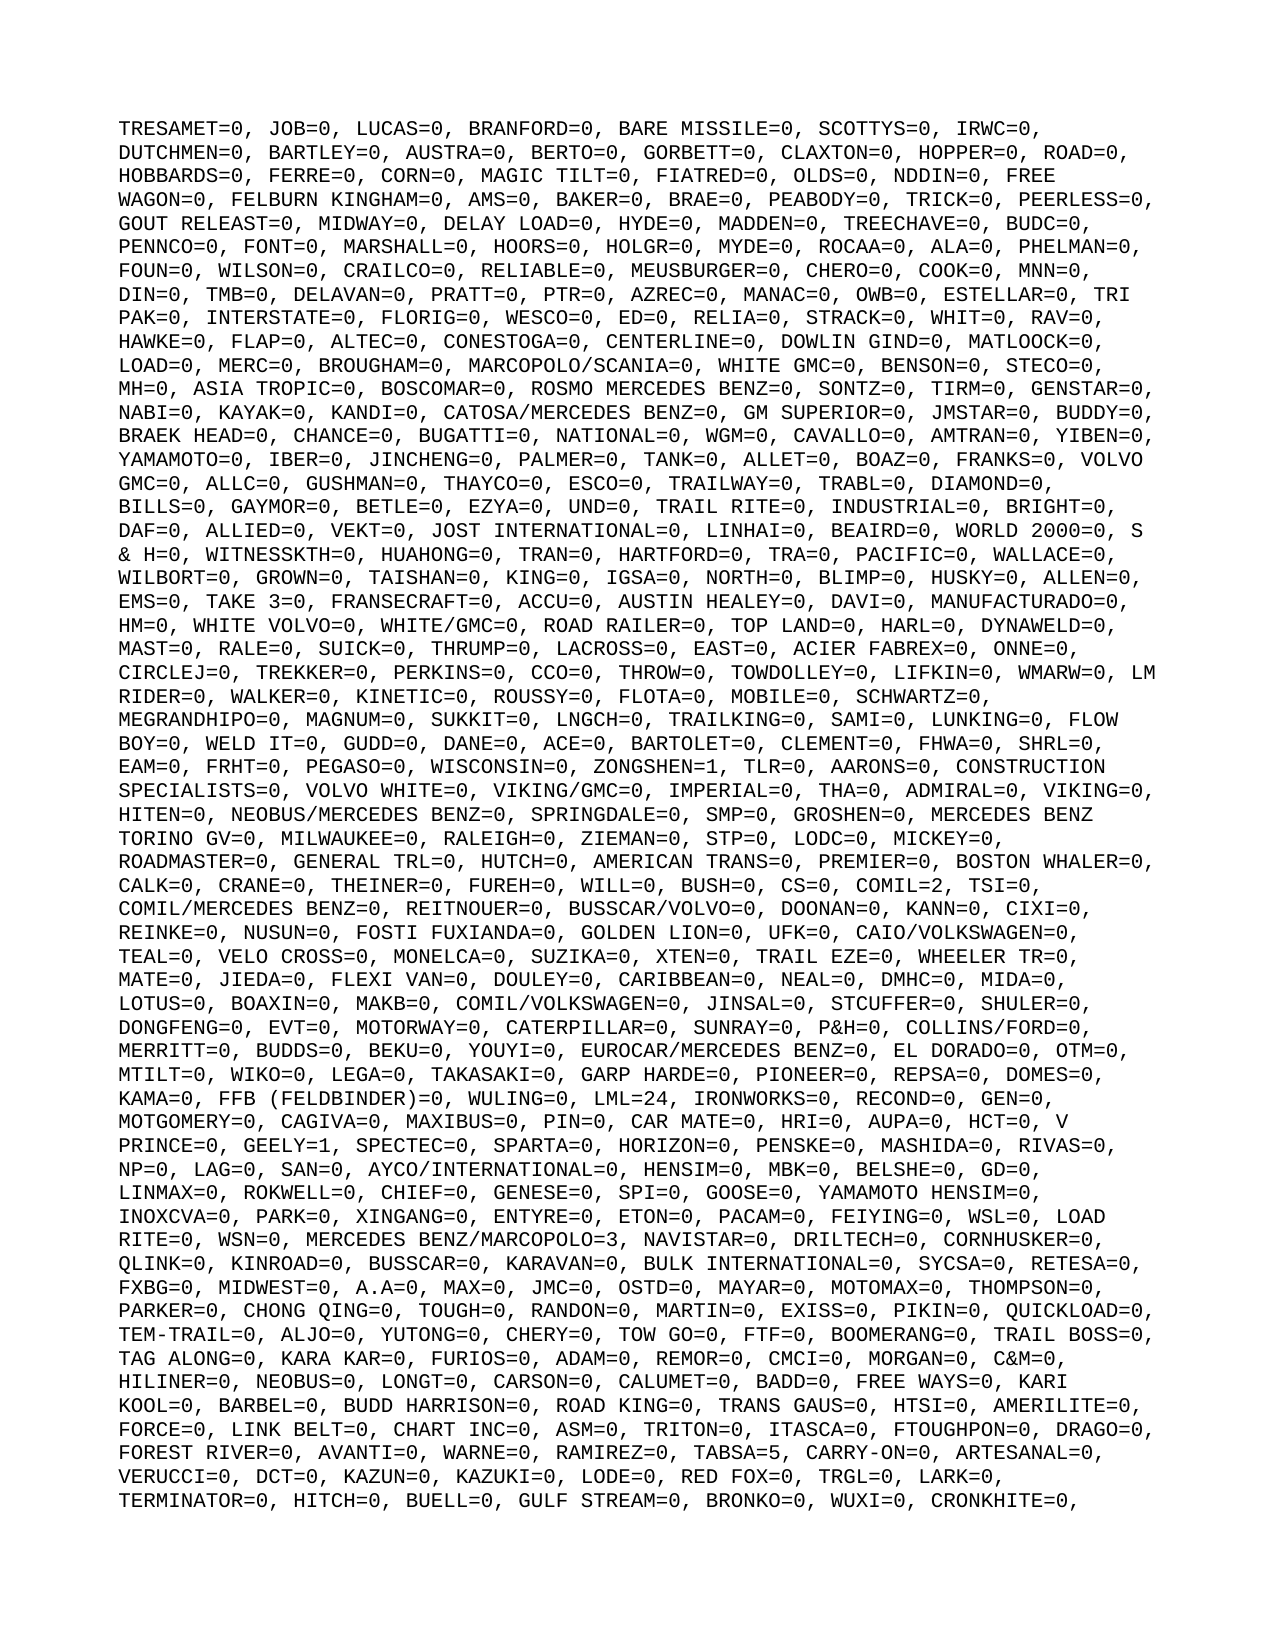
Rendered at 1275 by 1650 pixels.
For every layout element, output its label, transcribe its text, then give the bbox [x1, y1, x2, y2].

text TRESAMET=0, JOB=0, LUCAS=0, BRANFORD=0, BARE MISSILE=0, SCOTTYS=0, IRWC=0, DUTCHMEN=0, BARTLEY=0, AUSTRA=0, BERTO=0, GORBETT=0, CLAXTON=0, HOPPER=0, ROAD=0, HOBBARDS=0, FERRE=0, CORN=0, MAGIC TILT=0, FIATRED=0, OLDS=0, NDDIN=0, FREE WAGON=0, FELBURN KINGHAM=0, AMS=0, BAKER=0, BRAE=0, PEABODY=0, TRICK=0, PEERLESS=0, GOUT RELEAST=0, MIDWAY=0, DELAY LOAD=0, HYDE=0, MADDEN=0, TREECHAVE=0, BUDC=0, PENNCO=0, FONT=0, MARSHALL=0, HOORS=0, HOLGR=0, MYDE=0, ROCAA=0, ALA=0, PHELMAN=0, FOUN=0, WILSON=0, CRAILCO=0, RELIABLE=0, MEUSBURGER=0, CHERO=0, COOK=0, MNN=0, DIN=0, TMB=0, DELAVAN=0, PRATT=0, PTR=0, AZREC=0, MANAC=0, OWB=0, ESTELLAR=0, TRI PAK=0, INTERSTATE=0, FLORIG=0, WESCO=0, ED=0, RELIA=0, STRACK=0, WHIT=0, RAV=0, HAWKE=0, FLAP=0, ALTEC=0, CONESTOGA=0, CENTERLINE=0, DOWLIN GIND=0, MATLOOCK=0, LOAD=0, MERC=0, BROUGHAM=0, MARCOPOLO/SCANIA=0, WHITE GMC=0, BENSON=0, STECO=0, MH=0, ASIA TROPIC=0, BOSCOMAR=0, ROSMO MERCEDES BENZ=0, SONTZ=0, TIRM=0, GENSTAR=0, NABI=0, KAYAK=0, KANDI=0, CATOSA/MERCEDES BENZ=0, GM SUPERIOR=0, JMSTAR=0, BUDDY=0, BRAEK HEAD=0, CHANCE=0, BUGATTI=0, NATIONAL=0, WGM=0, CAVALLO=0, AMTRAN=0, YIBEN=0, YAMAMOTO=0, IBER=0, JINCHENG=0, PALMER=0, TANK=0, ALLET=0, BOAZ=0, FRANKS=0, VOLVO GMC=0, ALLC=0, GUSHMAN=0, THAYCO=0, ESCO=0, TRAILWAY=0, TRABL=0, DIAMOND=0, BILLS=0, GAYMOR=0, BETLE=0, EZYA=0, UND=0, TRAIL RITE=0, INDUSTRIAL=0, BRIGHT=0, DAF=0, ALLIED=0, VEKT=0, JOST INTERNATIONAL=0, LINHAI=0, BEAIRD=0, WORLD 2000=0, S & H=0, WITNESSKTH=0, HUAHONG=0, TRAN=0, HARTFORD=0, TRA=0, PACIFIC=0, WALLACE=0, WILBORT=0, GROWN=0, TAISHAN=0, KING=0, IGSA=0, NORTH=0, BLIMP=0, HUSKY=0, ALLEN=0, EMS=0, TAKE 3=0, FRANSECRAFT=0, ACCU=0, AUSTIN HEALEY=0, DAVI=0, MANUFACTURADO=0, HM=0, WHITE VOLVO=0, WHITE/GMC=0, ROAD RAILER=0, TOP LAND=0, HARL=0, DYNAWELD=0, MAST=0, RALE=0, SUICK=0, THRUMP=0, LACROSS=0, EAST=0, ACIER FABREX=0, ONNE=0, CIRCLEJ=0, TREKKER=0, PERKINS=0, CCO=0, THROW=0, TOWDOLLEY=0, LIFKIN=0, WMARW=0, LM RIDER=0, WALKER=0, KINETIC=0, ROUSSY=0, FLOTA=0, MOBILE=0, SCHWARTZ=0, MEGRANDHIPO=0, MAGNUM=0, SUKKIT=0, LNGCH=0, TRAILKING=0, SAMI=0, LUNKING=0, FLOW BOY=0, WELD IT=0, GUDD=0, DANE=0, ACE=0, BARTOLET=0, CLEMENT=0, FHWA=0, SHRL=0, EAM=0, FRHT=0, PEGASO=0, WISCONSIN=0, ZONGSHEN=1, TLR=0, AARONS=0, CONSTRUCTION SPECIALISTS=0, VOLVO WHITE=0, VIKING/GMC=0, IMPERIAL=0, THA=0, ADMIRAL=0, VIKING=0, HITEN=0, NEOBUS/MERCEDES BENZ=0, SPRINGDALE=0, SMP=0, GROSHEN=0, MERCEDES BENZ TORINO GV=0, MILWAUKEE=0, RALEIGH=0, ZIEMAN=0, STP=0, LODC=0, MICKEY=0, ROADMASTER=0, GENERAL TRL=0, HUTCH=0, AMERICAN TRANS=0, PREMIER=0, BOSTON WHALER=0, CALK=0, CRANE=0, THEINER=0, FUREH=0, WILL=0, BUSH=0, CS=0, COMIL=2, TSI=0, COMIL/MERCEDES BENZ=0, REITNOUER=0, BUSSCAR/VOLVO=0, DOONAN=0, KANN=0, CIXI=0, REINKE=0, NUSUN=0, FOSTI FUXIANDA=0, GOLDEN LION=0, UFK=0, CAIO/VOLKSWAGEN=0, TEAL=0, VELO CROSS=0, MONELCA=0, SUZIKA=0, XTEN=0, TRAIL EZE=0, WHEELER TR=0, MATE=0, JIEDA=0, FLEXI VAN=0, DOULEY=0, CARIBBEAN=0, NEAL=0, DMHC=0, MIDA=0, LOTUS=0, BOAXIN=0, MAKB=0, COMIL/VOLKSWAGEN=0, JINSAL=0, STCUFFER=0, SHULER=0, DONGFENG=0, EVT=0, MOTORWAY=0, CATERPILLAR=0, SUNRAY=0, P&H=0, COLLINS/FORD=0, MERRITT=0, BUDDS=0, BEKU=0, YOUYI=0, EUROCAR/MERCEDES BENZ=0, EL DORADO=0, OTM=0, MTILT=0, WIKO=0, LEGA=0, TAKASAKI=0, GARP HARDE=0, PIONEER=0, REPSA=0, DOMES=0, KAMA=0, FFB (FELDBINDER)=0, WULING=0, LML=24, IRONWORKS=0, RECOND=0, GEN=0, MOTGOMERY=0, CAGIVA=0, MAXIBUS=0, PIN=0, CAR MATE=0, HRI=0, AUPA=0, HCT=0, V PRINCE=0, GEELY=1, SPECTEC=0, SPARTA=0, HORIZON=0, PENSKE=0, MASHIDA=0, RIVAS=0, NP=0, LAG=0, SAN=0, AYCO/INTERNATIONAL=0, HENSIM=0, MBK=0, BELSHE=0, GD=0, LINMAX=0, ROKWELL=0, CHIEF=0, GENESE=0, SPI=0, GOOSE=0, YAMAMOTO HENSIM=0, INOXCVA=0, PARK=0, XINGANG=0, ENTYRE=0, ETON=0, PACAM=0, FEIYING=0, WSL=0, LOAD RITE=0, WSN=0, MERCEDES BENZ/MARCOPOLO=3, NAVISTAR=0, DRILTECH=0, CORNHUSKER=0, QLINK=0, KINROAD=0, BUSSCAR=0, KARAVAN=0, BULK INTERNATIONAL=0, SYCSA=0, RETESA=0, FXBG=0, MIDWEST=0, A.A=0, MAX=0, JMC=0, OSTD=0, MAYAR=0, MOTOMAX=0, THOMPSON=0, PARKER=0, CHONG QING=0, TOUGH=0, RANDON=0, MARTIN=0, EXISS=0, PIKIN=0, QUICKLOAD=0, TEM-TRAIL=0, ALJO=0, YUTONG=0, CHERY=0, TOW GO=0, FTF=0, BOOMERANG=0, TRAIL BOSS=0, TAG ALONG=0, KARA KAR=0, FURIOS=0, ADAM=0, REMOR=0, CMCI=0, MORGAN=0, C&M=0, HILINER=0, NEOBUS=0, LONGT=0, CARSON=0, CALUMET=0, BADD=0, FREE WAYS=0, KARI KOOL=0, BARBEL=0, BUDD HARRISON=0, ROAD KING=0, TRANS GAUS=0, HTSI=0, AMERILITE=0, FORCE=0, LINK BELT=0, CHART INC=0, ASM=0, TRITON=0, ITASCA=0, FTOUGHPON=0, DRAGO=0, FOREST RIVER=0, AVANTI=0, WARNE=0, RAMIREZ=0, TABSA=5, CARRY-ON=0, ARTESANAL=0, VERUCCI=0, DCT=0, KAZUN=0, KAZUKI=0, LODE=0, RED FOX=0, TRGL=0, LARK=0, TERMINATOR=0, HITCH=0, BUELL=0, GULF STREAM=0, BRONKO=0, WUXI=0, CRONKHITE=0, [118, 118, 1157, 1513]
